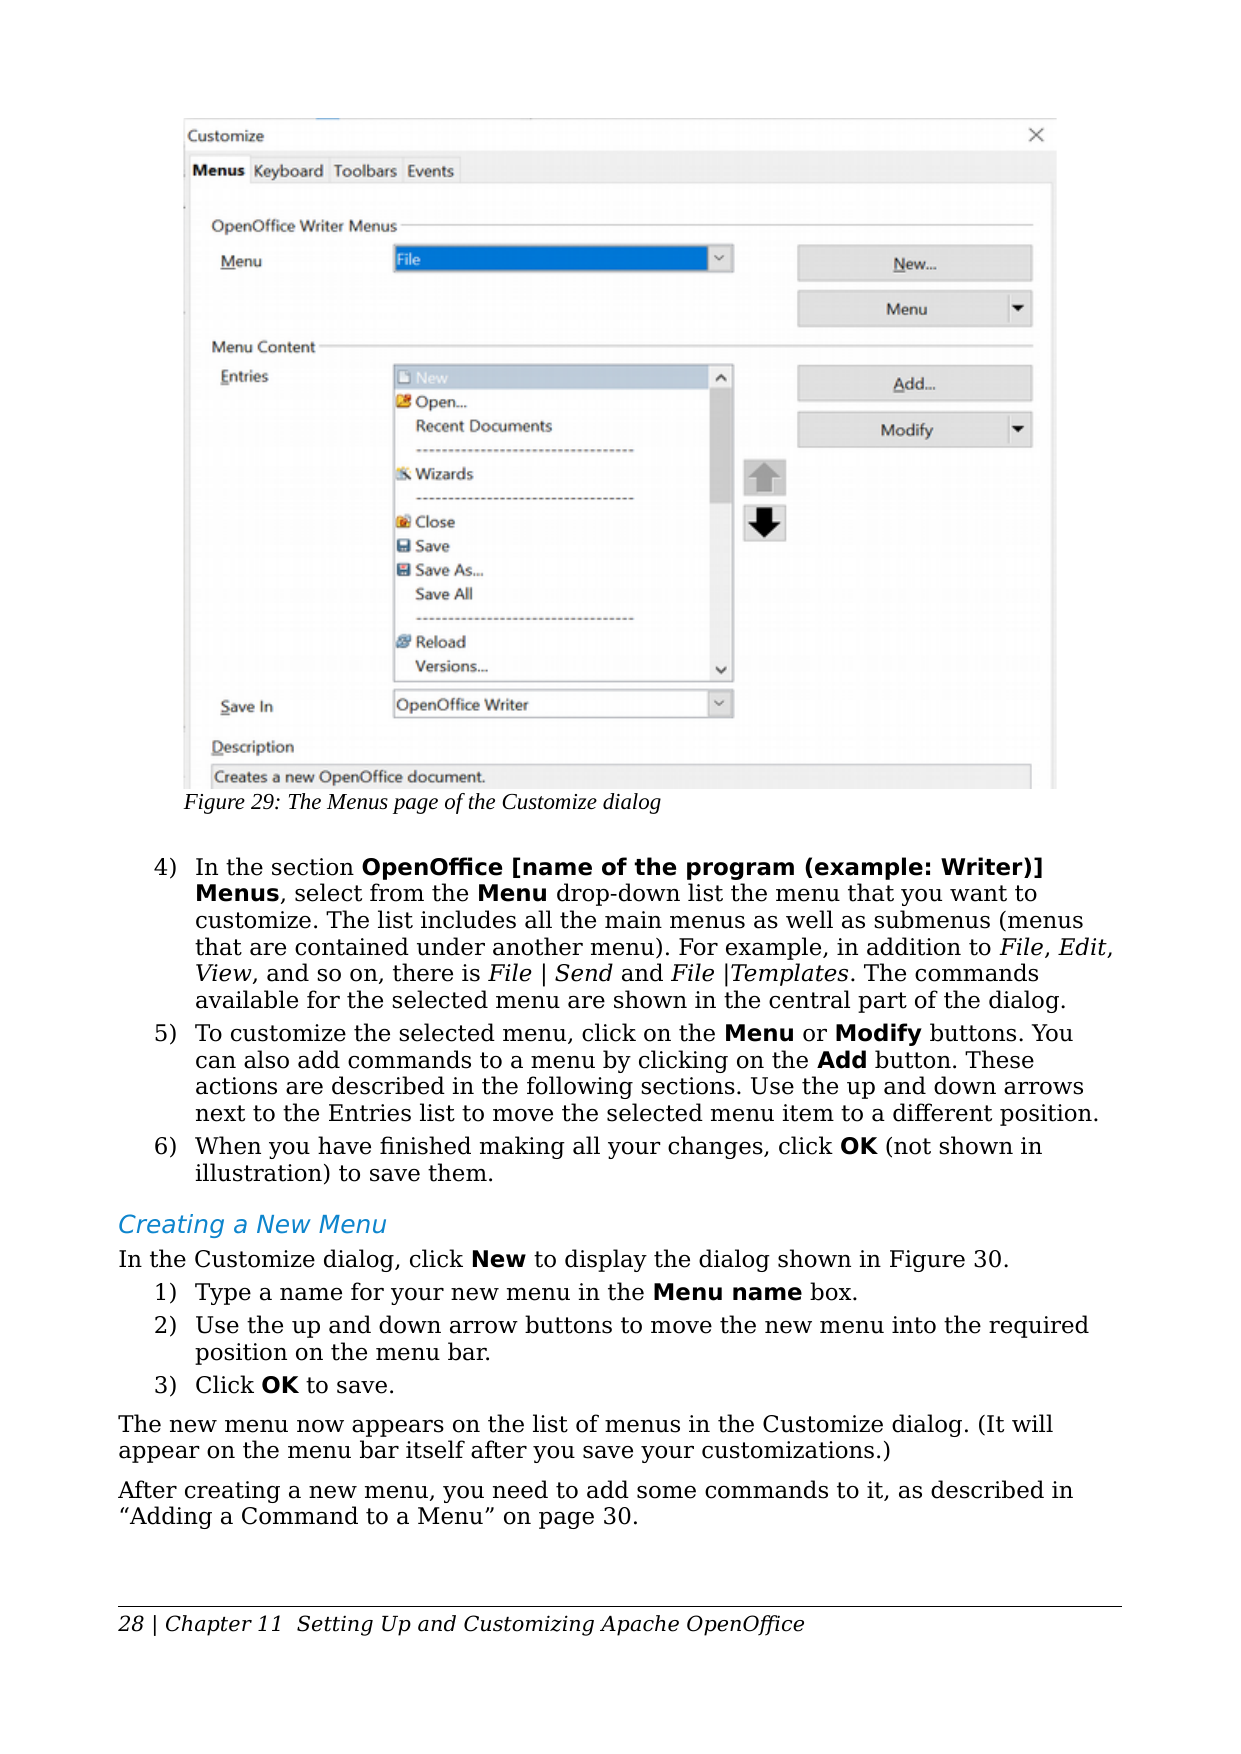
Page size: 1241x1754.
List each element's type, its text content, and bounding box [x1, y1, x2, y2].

subtitle Creating a New Menu [118, 1211, 1122, 1240]
list Click OK to save. [177, 1372, 1122, 1398]
list Type a name for your new menu in the Menu name box. [177, 1279, 1122, 1306]
list When you have finished making all your changes, click OK (not shown in illustration) to save them. [177, 1133, 1122, 1186]
picture [183, 118, 1057, 789]
list Use the up and down arrow buttons to move the new menu into the required position on the menu bar. [177, 1312, 1122, 1366]
list In the Customize dialog, click New to display the dialog shown in Figure 30. [118, 1246, 1122, 1273]
text The new menu now appears on the list of menus in the Customize dialog. (It will appear on the menu bar itself after you save your customizations.) [118, 1411, 1122, 1464]
text Figure 29: The Menus page of the Customize dialog [183, 789, 1057, 815]
list To customize the selected menu, click on the Menu or Modify buttons. You can also add commands to a menu by clicking on the Add button. These actions are described in the following sections. Use the up and down arrows next to the Entries list to move the selected menu item to a different position. [177, 1020, 1122, 1127]
text After creating a new menu, you need to add some commands to it, as described in “Adding a Command to a Menu” on page 30. [118, 1477, 1122, 1530]
list In the section OpenOffice [name of the program (example: Writer)] Menus, select from the Menu drop-down list the menu that you want to customize. The list includes all the main menus as well as submenus (menus that are contained under another menu). For example, in addition to File, Edit, View, and so on, there is File | Send and File |Templates. The commands available for the selected menu are shown in the central part of the dialog. [177, 854, 1122, 1014]
